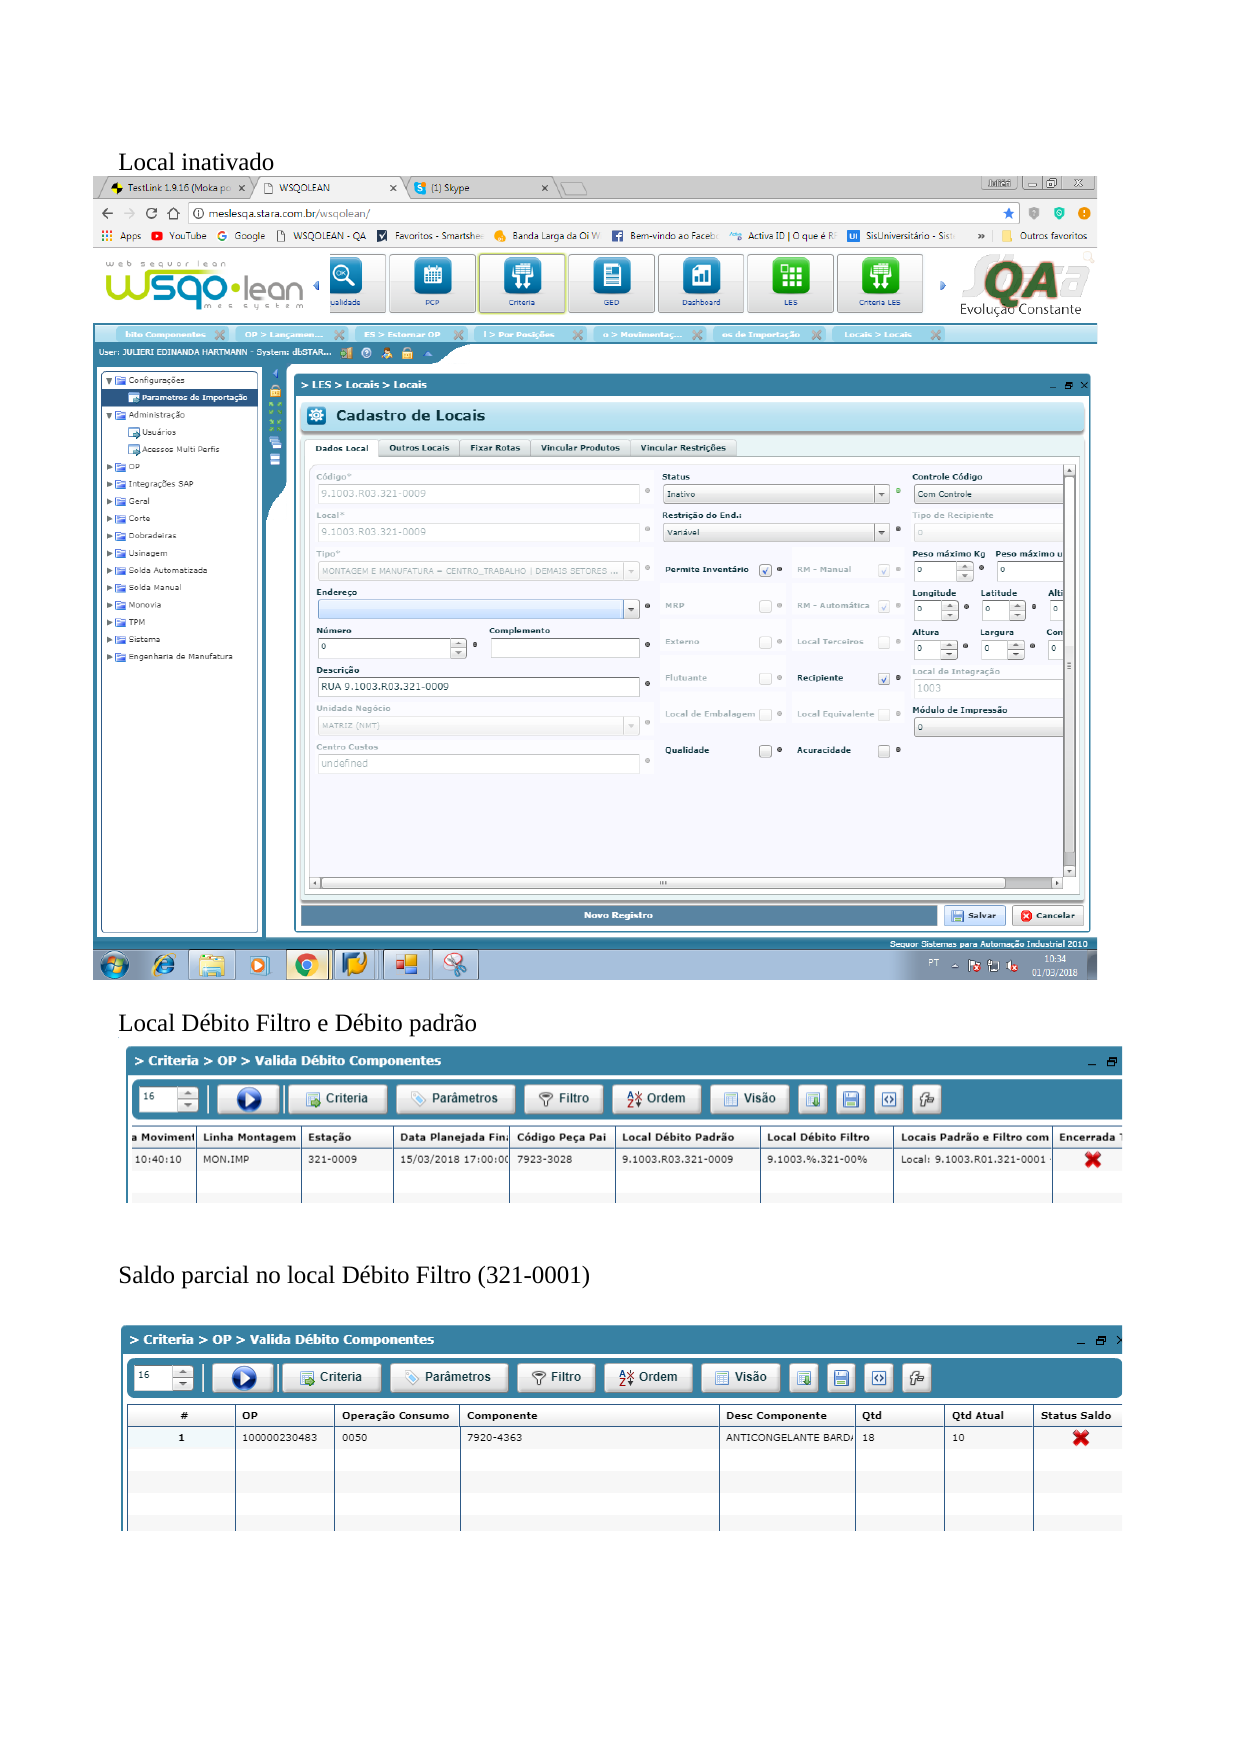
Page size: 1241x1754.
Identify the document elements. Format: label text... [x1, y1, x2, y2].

picture [118, 1317, 1123, 1531]
picture [93, 176, 1098, 980]
text Saldo parcial no local Débito Filtro (321-0001) [118, 1260, 1122, 1289]
picture [118, 1037, 1123, 1203]
text Local Débito Filtro e Débito padrão [118, 1008, 1122, 1037]
text Local inativado [118, 147, 1122, 176]
